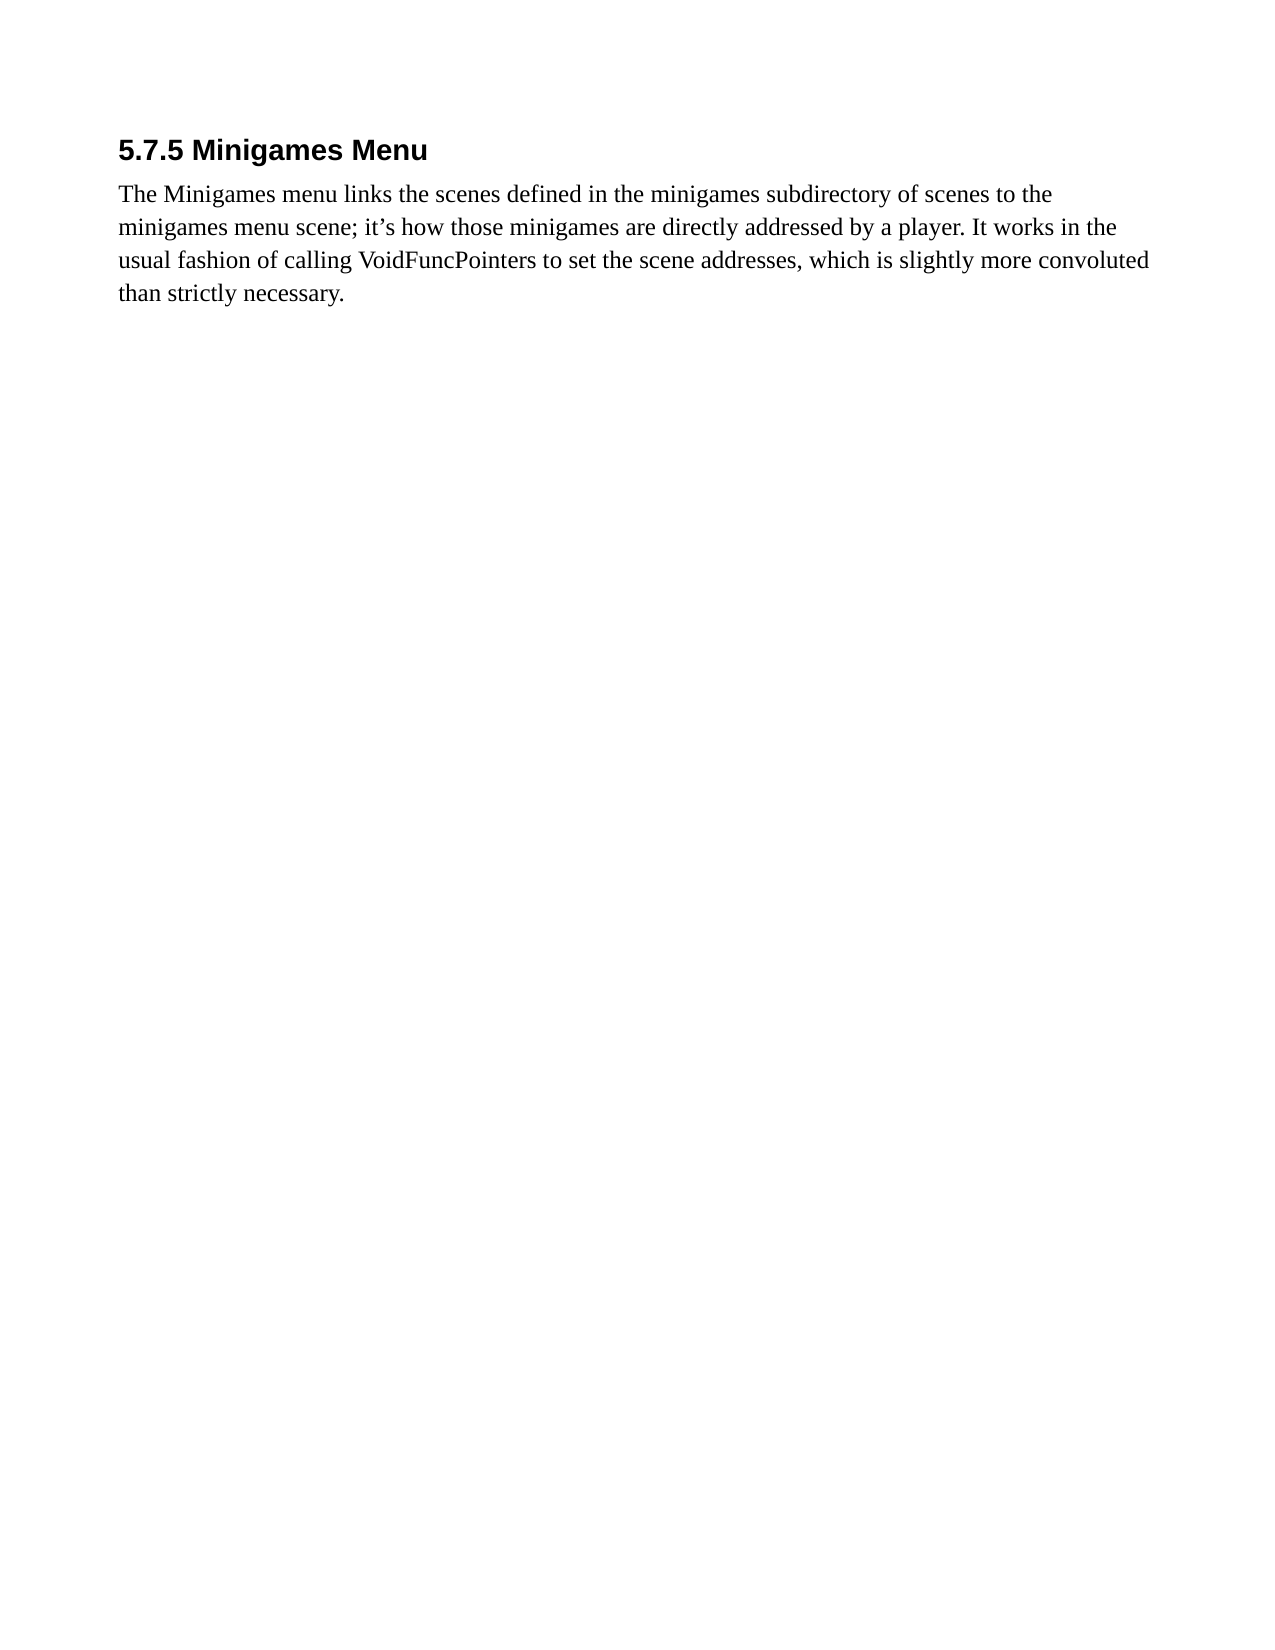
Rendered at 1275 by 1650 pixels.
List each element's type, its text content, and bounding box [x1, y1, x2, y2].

text The Minigames menu links the scenes defined in the minigames subdirectory of scenes to the minigames menu scene; it’s how those minigames are directly addressed by a player. It works in the usual fashion of calling VoidFuncPointers to set the scene addresses, which is slightly more convoluted than strictly necessary. [118, 179, 1157, 307]
subtitle 5.7.5 Minigames Menu [118, 133, 1157, 166]
